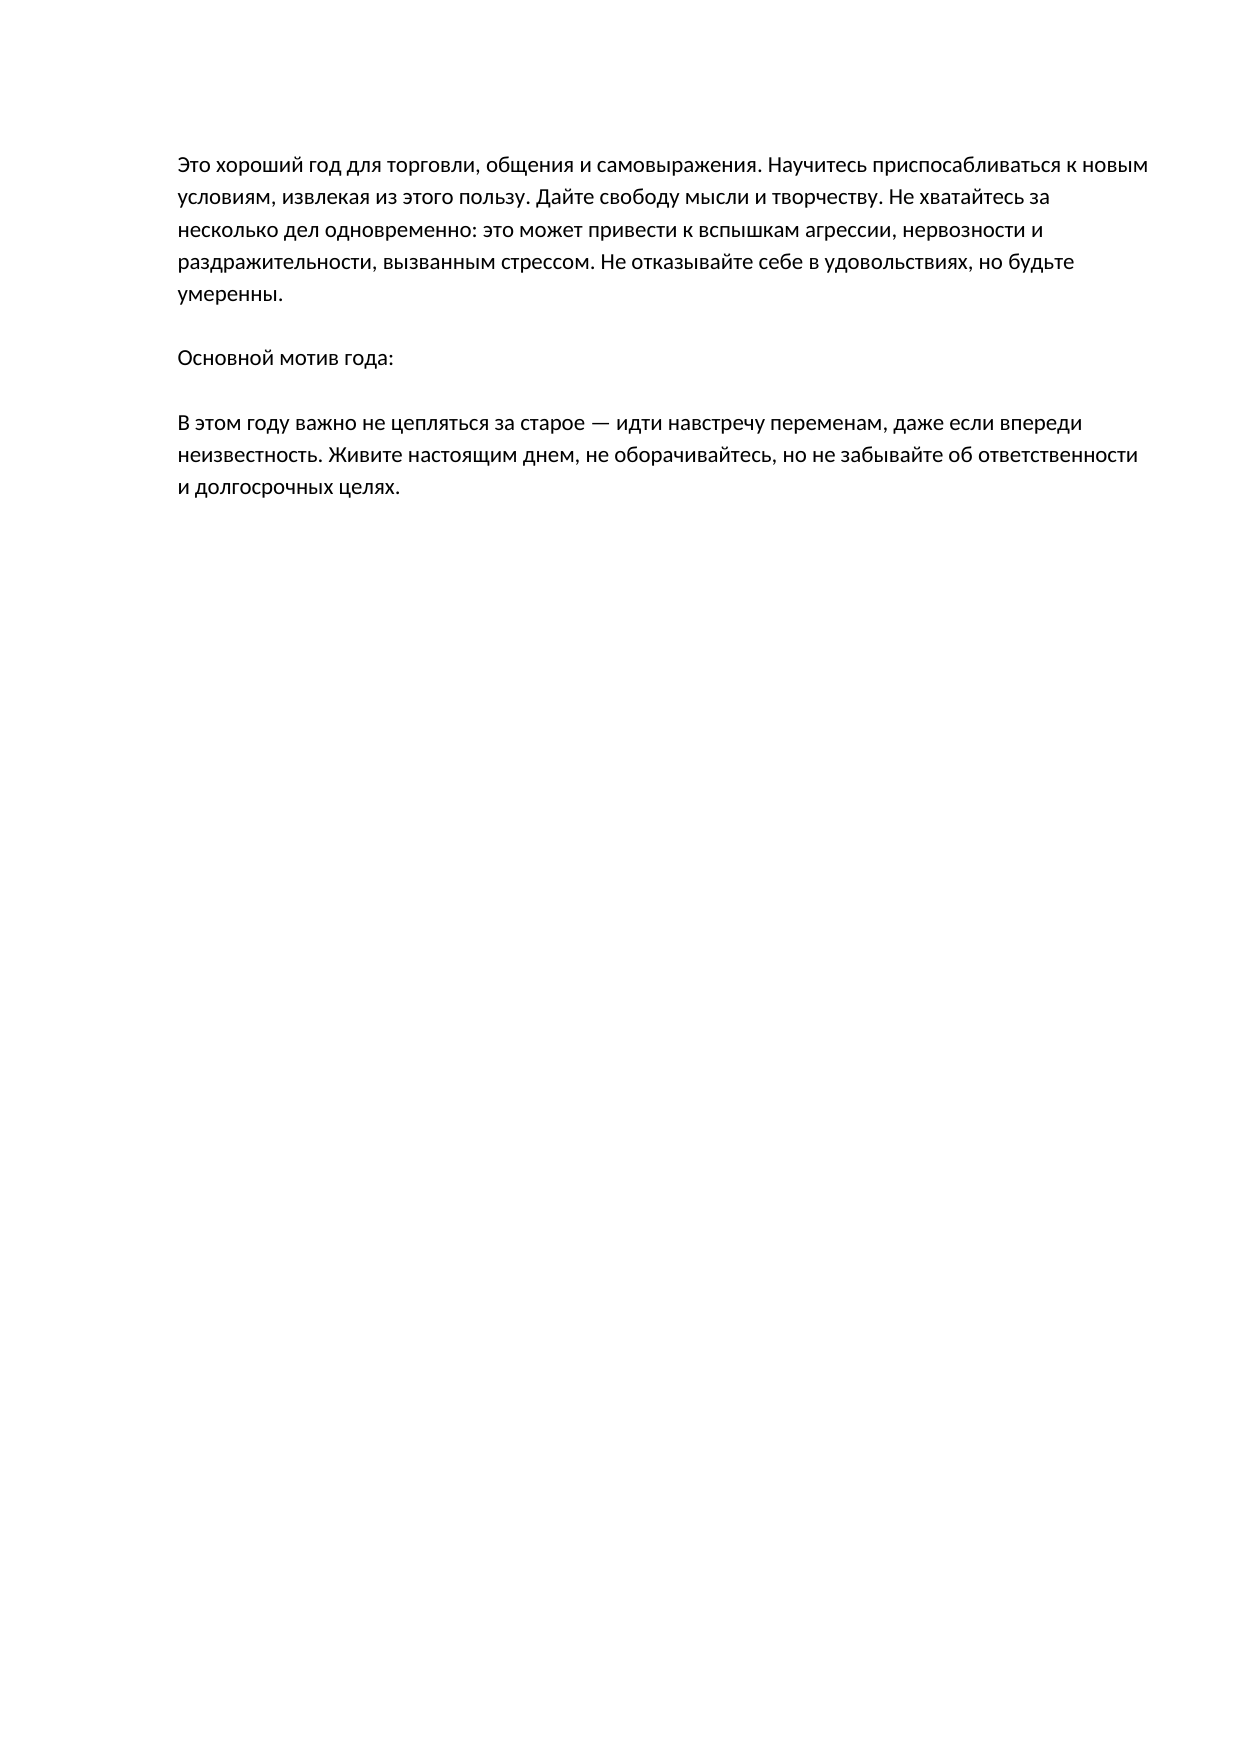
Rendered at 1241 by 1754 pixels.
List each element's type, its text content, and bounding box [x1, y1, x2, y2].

text Это хороший год для торговли, общения и самовыражения. Научитесь приспосабливаться к новым условиям, извлекая из этого пользу. Дайте свободу мысли и творчеству. Не хватайтесь за несколько дел одновременно: это может привести к вспышкам агрессии, нервозности и раздражительности, вызванным стрессом. Не отказывайте себе в удовольствиях, но будьте умеренны. Основной мотив года: В этом году важно не цепляться за старое — идти навстречу переменам, даже если впереди неизвестность. Живите настоящим днем, не оборачивайтесь, но не забывайте об ответственности и долгосрочных целях. [177, 118, 1152, 500]
